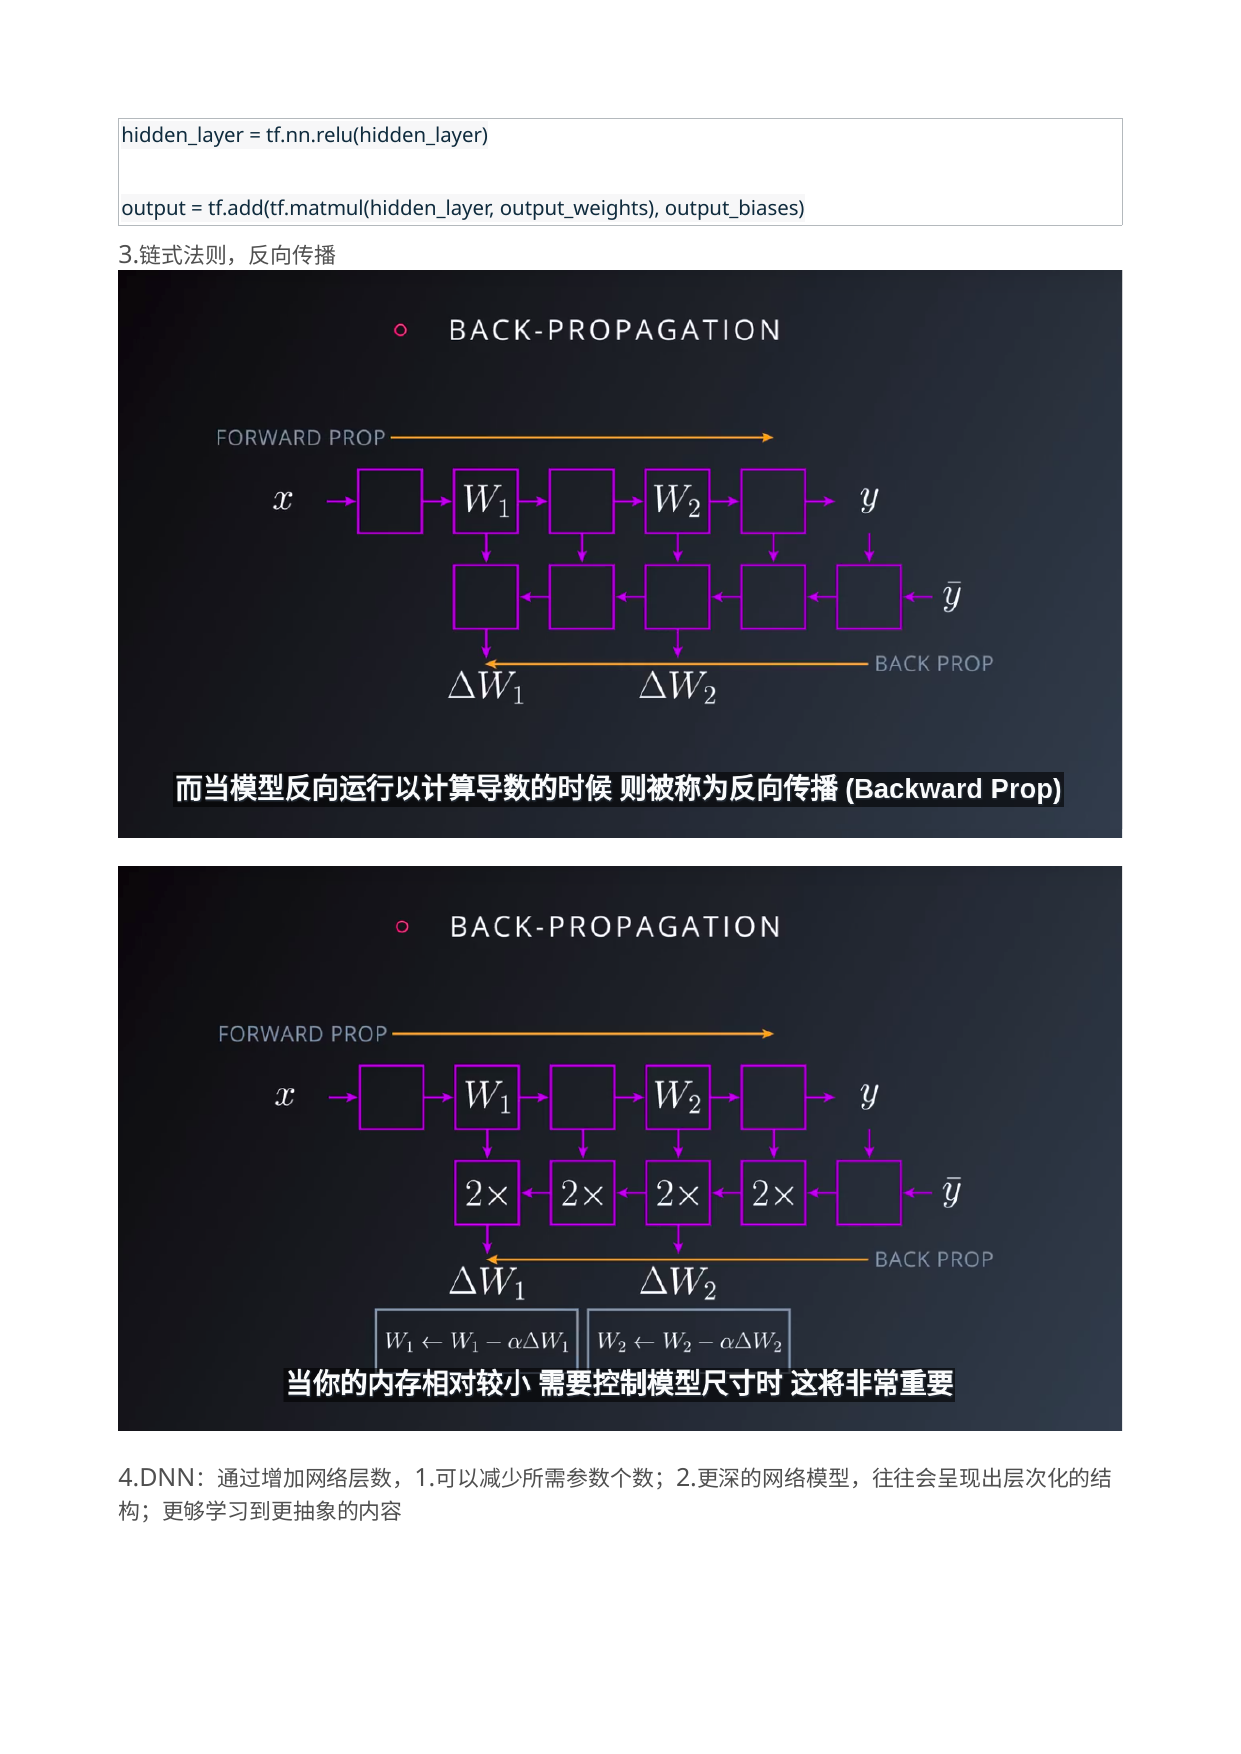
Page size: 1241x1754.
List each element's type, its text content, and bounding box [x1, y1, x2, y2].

text 4.DNN：通过增加网络层数，1.可以减少所需参数个数；2.更深的网络模型，往往会呈现出层次化的结构；更够学习到更抽象的内容 [118, 1460, 1122, 1526]
picture [118, 866, 1123, 1431]
text hidden_layer = tf.nn.relu(hidden_layer) [119, 119, 1122, 149]
text 3.链式法则，反向传播 [118, 236, 1122, 270]
text output = tf.add(tf.matmul(hidden_layer, output_weights), output_biases) [119, 191, 1122, 225]
picture [118, 270, 1123, 838]
